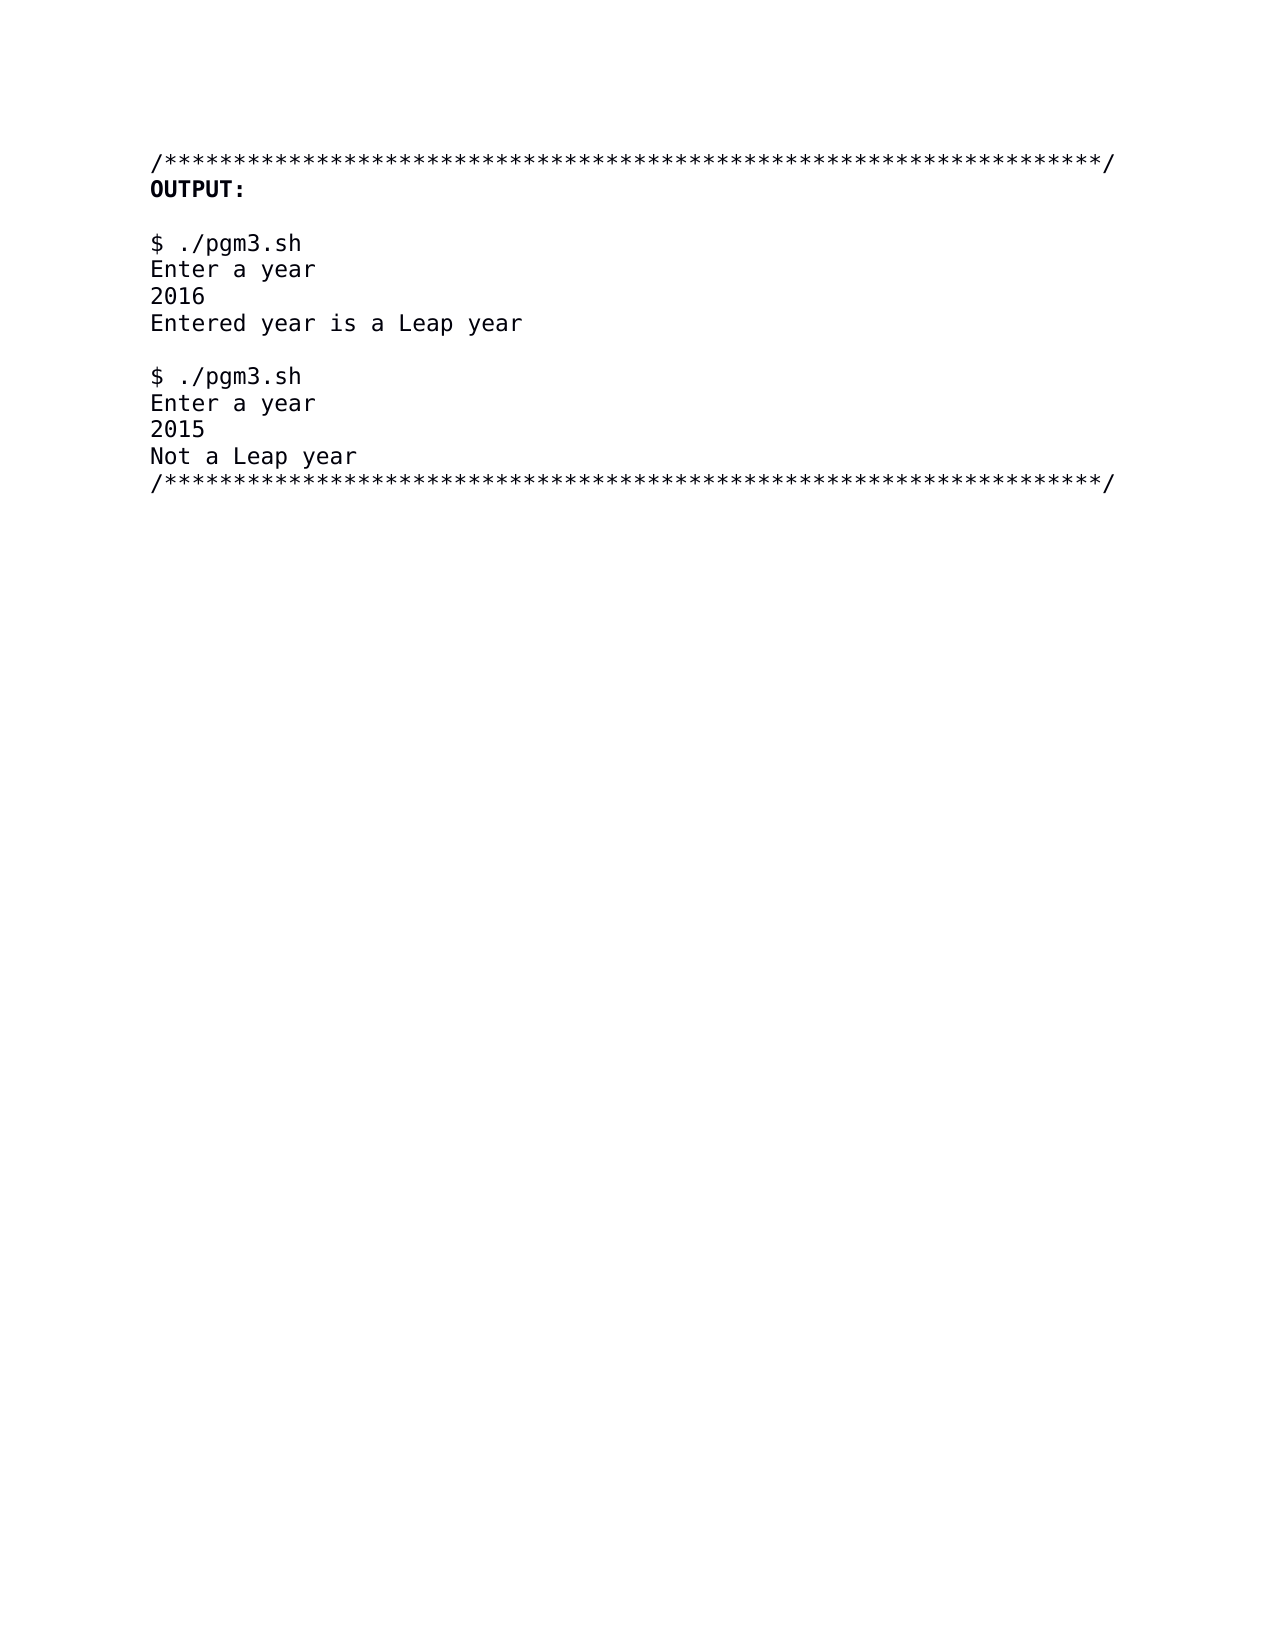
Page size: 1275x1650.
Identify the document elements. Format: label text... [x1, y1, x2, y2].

text /********************************************************************/ [150, 150, 1125, 177]
text OUTPUT: [150, 177, 1125, 203]
text Enter a year [150, 257, 1125, 283]
text /********************************************************************/ [150, 470, 1125, 497]
text 2016 [150, 283, 1125, 310]
text 2015 [150, 417, 1125, 443]
text $ ./pgm3.sh [150, 230, 1125, 257]
text $ ./pgm3.sh [150, 363, 1125, 390]
text Not a Leap year [150, 443, 1125, 470]
text Entered year is a Leap year [150, 310, 1125, 337]
text Enter a year [150, 390, 1125, 417]
